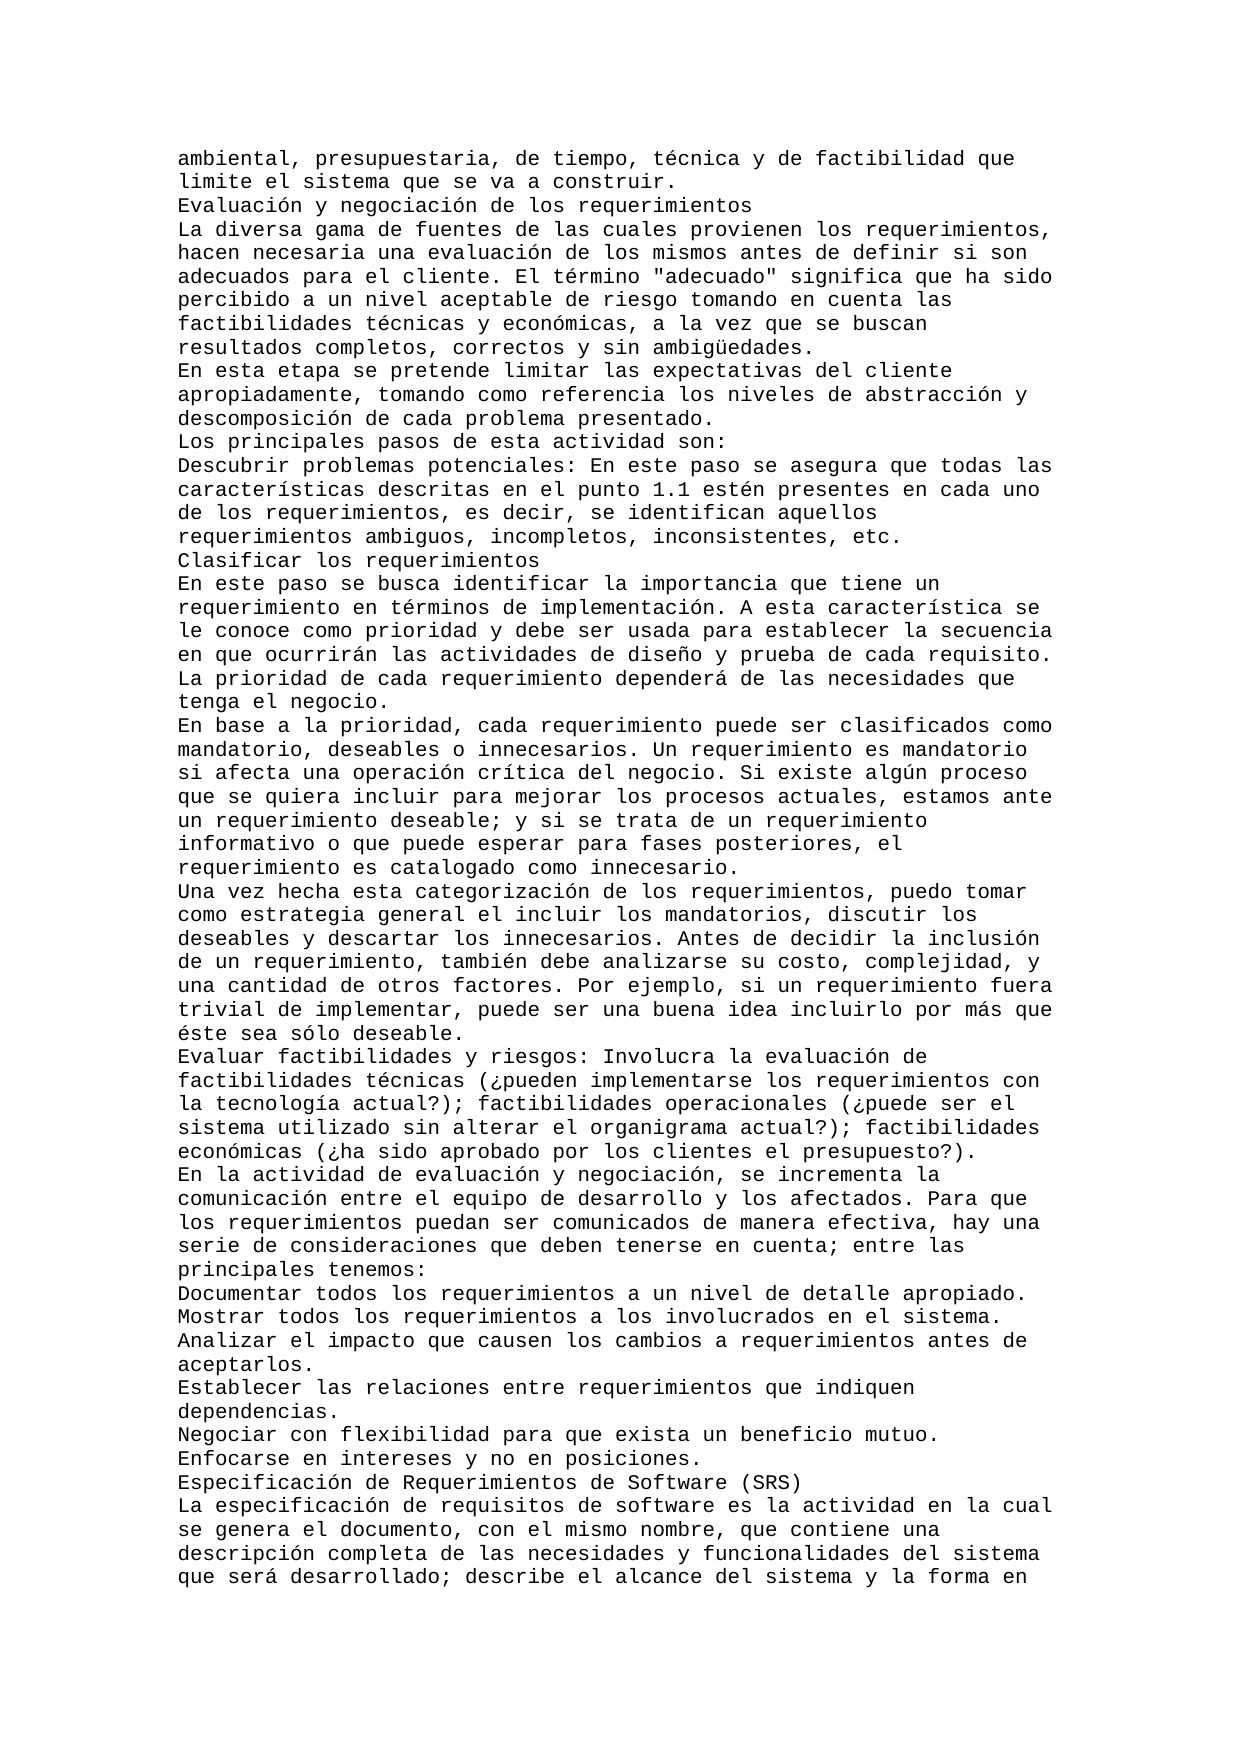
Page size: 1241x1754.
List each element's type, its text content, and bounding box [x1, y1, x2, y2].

text Evaluar factibilidades y riesgos: Involucra la evaluación de factibilidades técnicas (¿pueden implementarse los requerimientos con la tecnología actual?); factibilidades operacionales (¿puede ser el sistema utilizado sin alterar el organigrama actual?); factibilidades económicas (¿ha sido aprobado por los clientes el presupuesto?). [177, 1046, 1063, 1164]
text En este paso se busca identificar la importancia que tiene un requerimiento en términos de implementación. A esta característica se le conoce como prioridad y debe ser usada para establecer la secuencia en que ocurrirán las actividades de diseño y prueba de cada requisito. La prioridad de cada requerimiento dependerá de las necesidades que tenga el negocio. [177, 573, 1063, 715]
text Establecer las relaciones entre requerimientos que indiquen dependencias. [177, 1377, 1063, 1424]
text Negociar con flexibilidad para que exista un beneficio mutuo. [177, 1424, 1063, 1448]
text La especificación de requisitos de software es la actividad en la cual se genera el documento, con el mismo nombre, que contiene una descripción completa de las necesidades y funcionalidades del sistema que será desarrollado; describe el alcance del sistema y la forma en [177, 1495, 1063, 1590]
text Los principales pasos de esta actividad son: [177, 431, 1063, 455]
text Descubrir problemas potenciales: En este paso se asegura que todas las características descritas en el punto 1.1 estén presentes en cada uno de los requerimientos, es decir, se identifican aquellos requerimientos ambiguos, incompletos, inconsistentes, etc. [177, 455, 1063, 549]
text Clasificar los requerimientos [177, 549, 1063, 573]
text En la actividad de evaluación y negociación, se incrementa la comunicación entre el equipo de desarrollo y los afectados. Para que los requerimientos puedan ser comunicados de manera efectiva, hay una serie de consideraciones que deben tenerse en cuenta; entre las principales tenemos: [177, 1164, 1063, 1283]
text Una vez hecha esta categorización de los requerimientos, puedo tomar como estrategia general el incluir los mandatorios, discutir los deseables y descartar los innecesarios. Antes de decidir la inclusión de un requerimiento, también debe analizarse su costo, complejidad, y una cantidad de otros factores. Por ejemplo, si un requerimiento fuera trivial de implementar, puede ser una buena idea incluirlo por más que éste sea sólo deseable. [177, 881, 1063, 1046]
text En esta etapa se pretende limitar las expectativas del cliente apropiadamente, tomando como referencia los niveles de abstracción y descomposición de cada problema presentado. [177, 360, 1063, 431]
text Documentar todos los requerimientos a un nivel de detalle apropiado. [177, 1283, 1063, 1306]
text Evaluación y negociación de los requerimientos [177, 195, 1063, 218]
text Enfocarse en intereses y no en posiciones. [177, 1448, 1063, 1472]
text En base a la prioridad, cada requerimiento puede ser clasificados como mandatorio, deseables o innecesarios. Un requerimiento es mandatorio si afecta una operación crítica del negocio. Si existe algún proceso que se quiera incluir para mejorar los procesos actuales, estamos ante un requerimiento deseable; y si se trata de un requerimiento informativo o que puede esperar para fases posteriores, el requerimiento es catalogado como innecesario. [177, 715, 1063, 881]
text La diversa gama de fuentes de las cuales provienen los requerimientos, hacen necesaria una evaluación de los mismos antes de definir si son adecuados para el cliente. El término "adecuado" significa que ha sido percibido a un nivel aceptable de riesgo tomando en cuenta las factibilidades técnicas y económicas, a la vez que se buscan resultados completos, correctos y sin ambigüedades. [177, 218, 1063, 360]
text ambiental, presupuestaria, de tiempo, técnica y de factibilidad que limite el sistema que se va a construir. [177, 148, 1063, 195]
text Analizar el impacto que causen los cambios a requerimientos antes de aceptarlos. [177, 1330, 1063, 1377]
text Especificación de Requerimientos de Software (SRS) [177, 1472, 1063, 1495]
text Mostrar todos los requerimientos a los involucrados en el sistema. [177, 1306, 1063, 1330]
